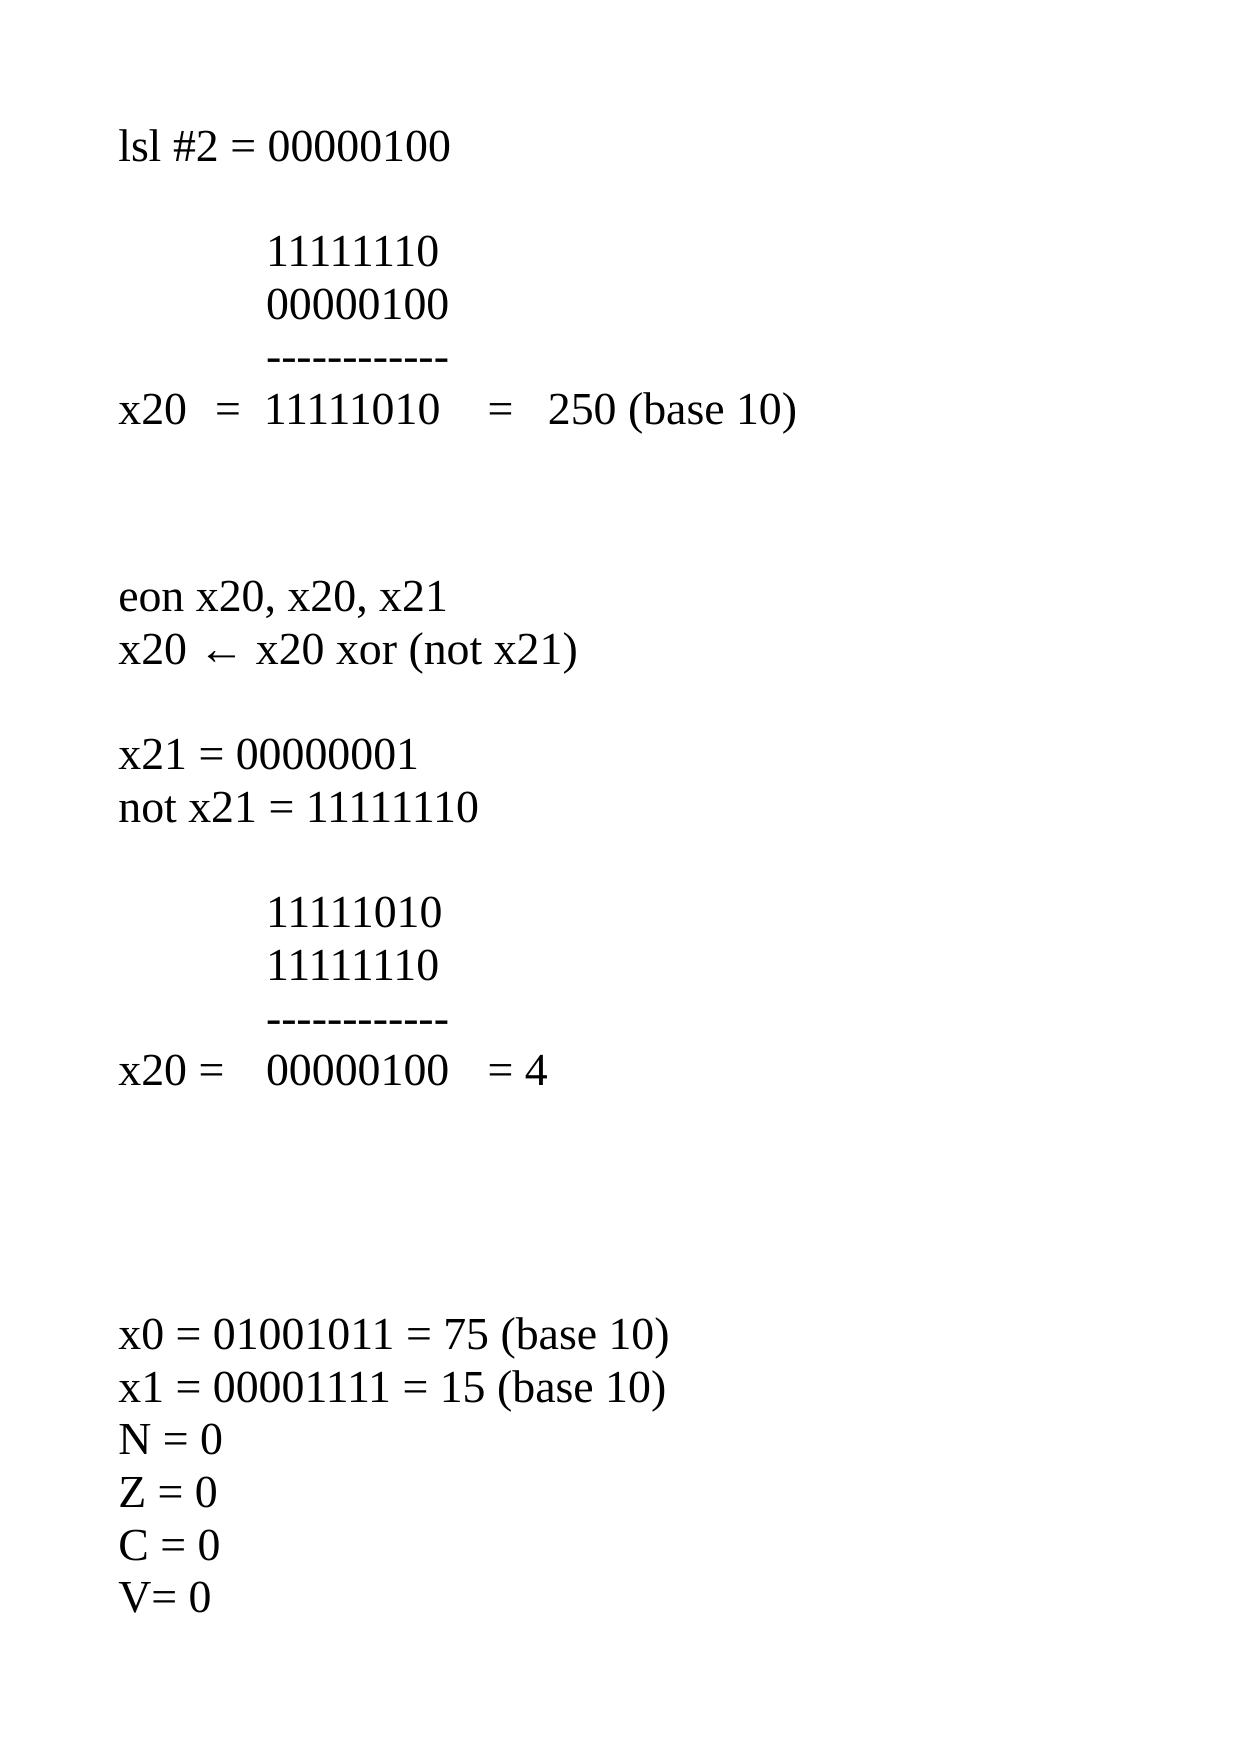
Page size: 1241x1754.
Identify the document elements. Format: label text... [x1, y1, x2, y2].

text 00000100 [118, 276, 1122, 329]
text x20 = 11111010 = 250 (base 10) [118, 382, 1122, 434]
text x21 = 00000001 [118, 727, 1122, 779]
text N = 0 [118, 1412, 1122, 1464]
text lsl #2 = 00000100 [118, 118, 1122, 171]
text x20 = 00000100 = 4 [118, 1043, 1122, 1096]
text ------------ [118, 990, 1122, 1043]
text x1 = 00001111 = 15 (base 10) [118, 1359, 1122, 1412]
text 11111010 [118, 885, 1122, 937]
text 11111110 [118, 937, 1122, 990]
text ------------ [118, 329, 1122, 382]
text x0 = 01001011 = 75 (base 10) [118, 1306, 1122, 1359]
text x20 ← x20 xor (not x21) [118, 621, 1122, 674]
text Z = 0 [118, 1464, 1122, 1517]
text C = 0 [118, 1517, 1122, 1570]
text eon x20, x20, x21 [118, 568, 1122, 621]
text V= 0 [118, 1570, 1122, 1623]
text not x21 = 11111110 [118, 779, 1122, 832]
text 11111110 [118, 223, 1122, 276]
